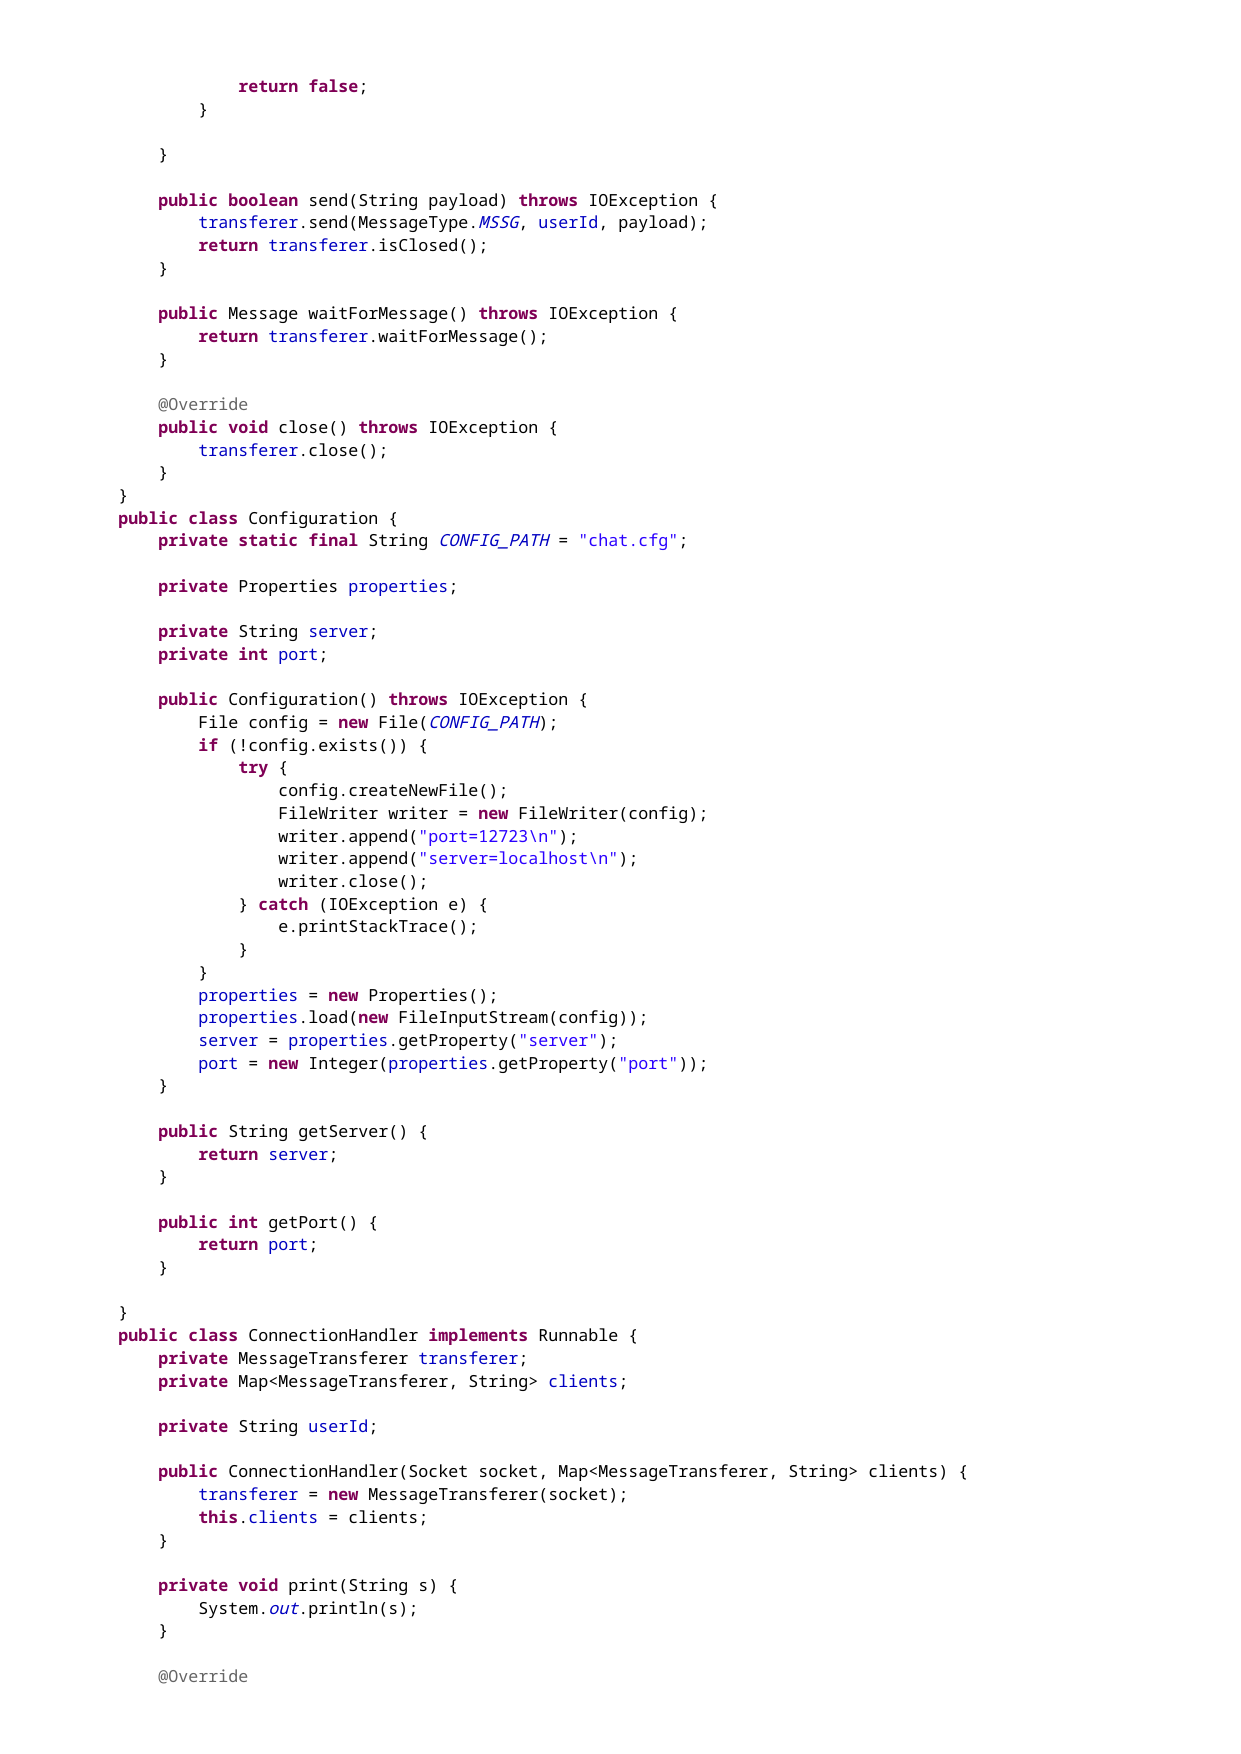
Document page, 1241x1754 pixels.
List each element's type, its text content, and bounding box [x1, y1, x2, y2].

text writer.close(); [118, 870, 1162, 892]
text @Override [118, 393, 1162, 416]
text private Properties properties; [118, 574, 1162, 597]
text } [118, 257, 1162, 279]
text return port; [118, 1233, 1162, 1256]
text } [118, 484, 1162, 506]
text } [118, 461, 1162, 484]
text public void close() throws IOException { [118, 416, 1162, 438]
text } [118, 98, 1162, 120]
text } [118, 1165, 1162, 1188]
text } [118, 1256, 1162, 1278]
text public boolean send(String payload) throws IOException { [118, 188, 1162, 211]
text } [118, 347, 1162, 370]
text } [118, 1619, 1162, 1642]
text } [118, 961, 1162, 983]
text public ConnectionHandler(Socket socket, Map<MessageTransferer, String> clients) { [118, 1460, 1162, 1483]
text } [118, 1074, 1162, 1097]
text config.createNewFile(); [118, 779, 1162, 802]
text } [118, 1528, 1162, 1551]
text } [118, 1301, 1162, 1324]
text public Message waitForMessage() throws IOException { [118, 302, 1162, 325]
text public Configuration() throws IOException { [118, 688, 1162, 711]
text System.out.println(s); [118, 1596, 1162, 1619]
text return transferer.waitForMessage(); [118, 325, 1162, 347]
text return false; [118, 75, 1162, 98]
text transferer.send(MessageType.MSSG, userId, payload); [118, 211, 1162, 234]
text transferer = new MessageTransferer(socket); [118, 1483, 1162, 1506]
text try { [118, 756, 1162, 779]
text properties.load(new FileInputStream(config)); [118, 1006, 1162, 1029]
text this.clients = clients; [118, 1506, 1162, 1528]
text public class Configuration { [118, 506, 1162, 529]
text public int getPort() { [118, 1210, 1162, 1233]
text properties = new Properties(); [118, 983, 1162, 1006]
text e.printStackTrace(); [118, 915, 1162, 938]
text FileWriter writer = new FileWriter(config); [118, 802, 1162, 824]
text private Map<MessageTransferer, String> clients; [118, 1369, 1162, 1392]
text private String userId; [118, 1415, 1162, 1437]
text private static final String CONFIG_PATH = "chat.cfg"; [118, 529, 1162, 552]
text port = new Integer(properties.getProperty("port")); [118, 1051, 1162, 1074]
text public class ConnectionHandler implements Runnable { [118, 1324, 1162, 1347]
text } [118, 143, 1162, 166]
text File config = new File(CONFIG_PATH); [118, 711, 1162, 733]
text } catch (IOException e) { [118, 892, 1162, 915]
text private MessageTransferer transferer; [118, 1347, 1162, 1369]
text @Override [118, 1664, 1162, 1687]
text } [118, 938, 1162, 961]
text private int port; [118, 643, 1162, 665]
text private String server; [118, 620, 1162, 643]
text return server; [118, 1142, 1162, 1165]
text writer.append("server=localhost\n"); [118, 847, 1162, 870]
text server = properties.getProperty("server"); [118, 1029, 1162, 1051]
text public String getServer() { [118, 1119, 1162, 1142]
text private void print(String s) { [118, 1574, 1162, 1596]
text if (!config.exists()) { [118, 733, 1162, 756]
text transferer.close(); [118, 438, 1162, 461]
text writer.append("port=12723\n"); [118, 824, 1162, 847]
text return transferer.isClosed(); [118, 234, 1162, 257]
